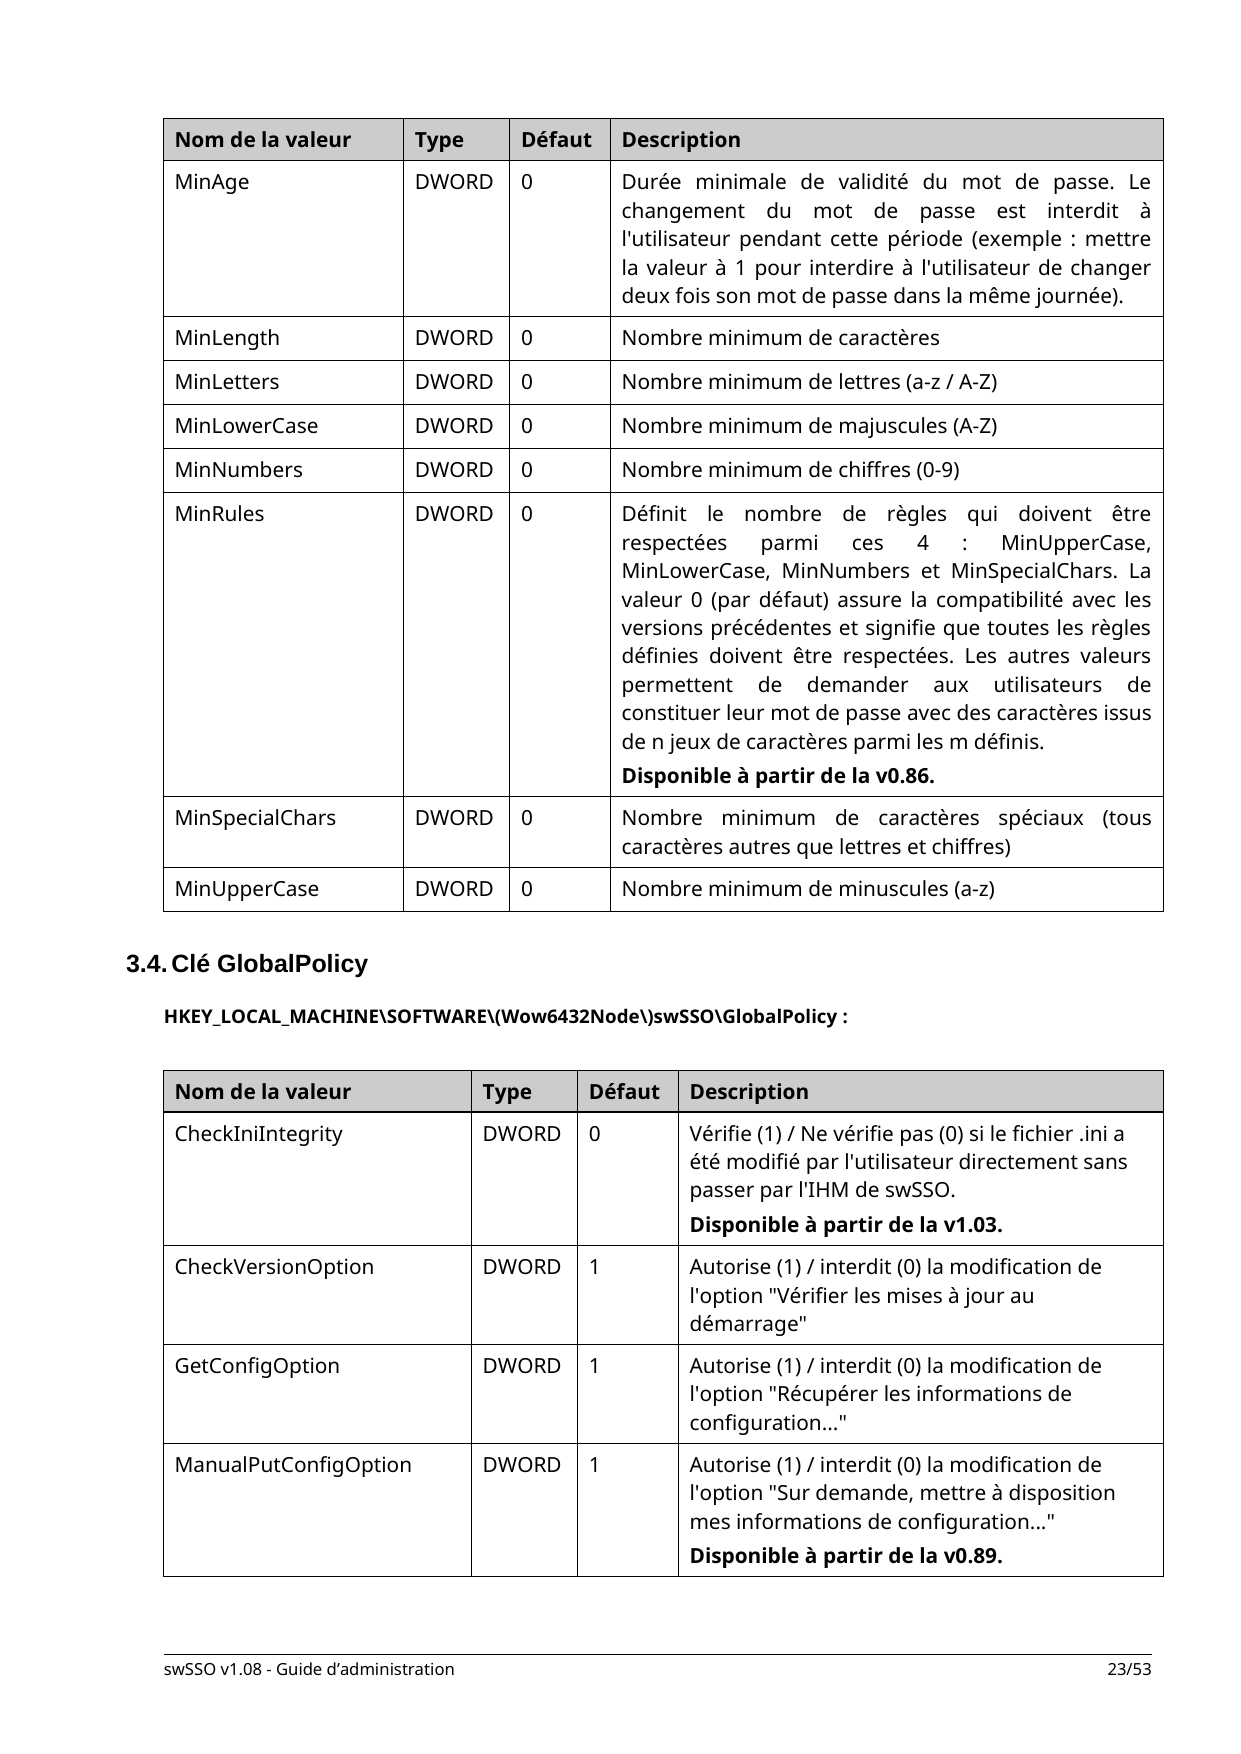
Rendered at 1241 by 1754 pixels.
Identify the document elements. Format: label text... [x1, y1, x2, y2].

table_cell MinRules [164, 493, 403, 796]
table_cell MinLength [164, 317, 403, 360]
table_cell ManualPutConfigOption [164, 1444, 471, 1576]
table_cell Durée minimale de validité du mot de passe. Le changement du mot de passe est interdit à l'utilisateur pendant cette période (exemple : mettre la valeur à 1 pour interdire à l'utilisateur de changer deux fois son mot de passe dans la même journée). [611, 161, 1163, 316]
table_cell DWORD [472, 1444, 577, 1576]
table_cell DWORD [404, 317, 509, 360]
table_cell DWORD [404, 797, 509, 867]
table_cell Vérifie (1) / Ne vérifie pas (0) si le fichier .ini a été modifié par l'utilisateur directement sans passer par l'IHM de swSSO. Disponible à partir de la v1.03. [679, 1113, 1163, 1245]
table_cell Nombre minimum de caractères [611, 317, 1163, 360]
table_cell Nombre minimum de chiffres (0-9) [611, 449, 1163, 492]
table_header Type [472, 1071, 577, 1111]
table_cell CheckIniIntegrity [164, 1113, 471, 1245]
table_cell DWORD [472, 1246, 577, 1344]
table_cell MinUpperCase [164, 868, 403, 911]
table_cell DWORD [404, 868, 509, 911]
table_cell DWORD [404, 405, 509, 448]
table_cell Autorise (1) / interdit (0) la modification de l'option "Récupérer les informations de configuration..." [679, 1345, 1163, 1443]
table_cell DWORD [404, 449, 509, 492]
table_header Défaut [578, 1071, 678, 1111]
table_cell 0 [578, 1113, 678, 1245]
table_cell 0 [510, 493, 610, 796]
table_cell 1 [578, 1444, 678, 1576]
table_cell MinSpecialChars [164, 797, 403, 867]
table_cell Nombre minimum de majuscules (A-Z) [611, 405, 1163, 448]
table_cell Définit le nombre de règles qui doivent être respectées parmi ces 4 : MinUpperCase, MinLowerCase, MinNumbers et MinSpecialChars. La valeur 0 (par défaut) assure la compatibilité avec les versions précédentes et signifie que toutes les règles définies doivent être respectées. Les autres valeurs permettent de demander aux utilisateurs de constituer leur mot de passe avec des caractères issus de n jeux de caractères parmi les m définis. Disponible à partir de la v0.86. [611, 493, 1163, 796]
table_cell DWORD [404, 361, 509, 404]
table_header Description [679, 1071, 1163, 1111]
table_cell DWORD [404, 493, 509, 796]
table_header Type [404, 119, 509, 160]
table_cell 0 [510, 449, 610, 492]
table_cell Autorise (1) / interdit (0) la modification de l'option "Vérifier les mises à jour au démarrage" [679, 1246, 1163, 1344]
table_cell 0 [510, 317, 610, 360]
text HKEY_LOCAL_MACHINE\SOFTWARE\(Wow6432Node\)swSSO\GlobalPolicy : [164, 1003, 1152, 1028]
table_cell DWORD [404, 161, 509, 316]
table_cell Nombre minimum de caractères spéciaux (tous caractères autres que lettres et chiffres) [611, 797, 1163, 867]
table_cell MinNumbers [164, 449, 403, 492]
table_cell MinAge [164, 161, 403, 316]
table_cell 1 [578, 1246, 678, 1344]
table_cell 0 [510, 161, 610, 316]
table_header Description [611, 119, 1163, 160]
table_cell CheckVersionOption [164, 1246, 471, 1344]
table_cell Autorise (1) / interdit (0) la modification de l'option "Sur demande, mettre à disposition mes informations de configuration..." Disponible à partir de la v0.89. [679, 1444, 1163, 1576]
table_cell MinLetters [164, 361, 403, 404]
table_header Défaut [510, 119, 610, 160]
table_cell GetConfigOption [164, 1345, 471, 1443]
subtitle Clé GlobalPolicy [126, 949, 1152, 978]
table_cell 0 [510, 868, 610, 911]
table_cell 0 [510, 361, 610, 404]
table_cell Nombre minimum de lettres (a-z / A-Z) [611, 361, 1163, 404]
table_cell 0 [510, 405, 610, 448]
table_cell MinLowerCase [164, 405, 403, 448]
table_cell DWORD [472, 1113, 577, 1245]
table_header Nom de la valeur [164, 119, 403, 160]
table_cell DWORD [472, 1345, 577, 1443]
table_cell 1 [578, 1345, 678, 1443]
table_cell 0 [510, 797, 610, 867]
table_header Nom de la valeur [164, 1071, 471, 1111]
table_cell Nombre minimum de minuscules (a-z) [611, 868, 1163, 911]
